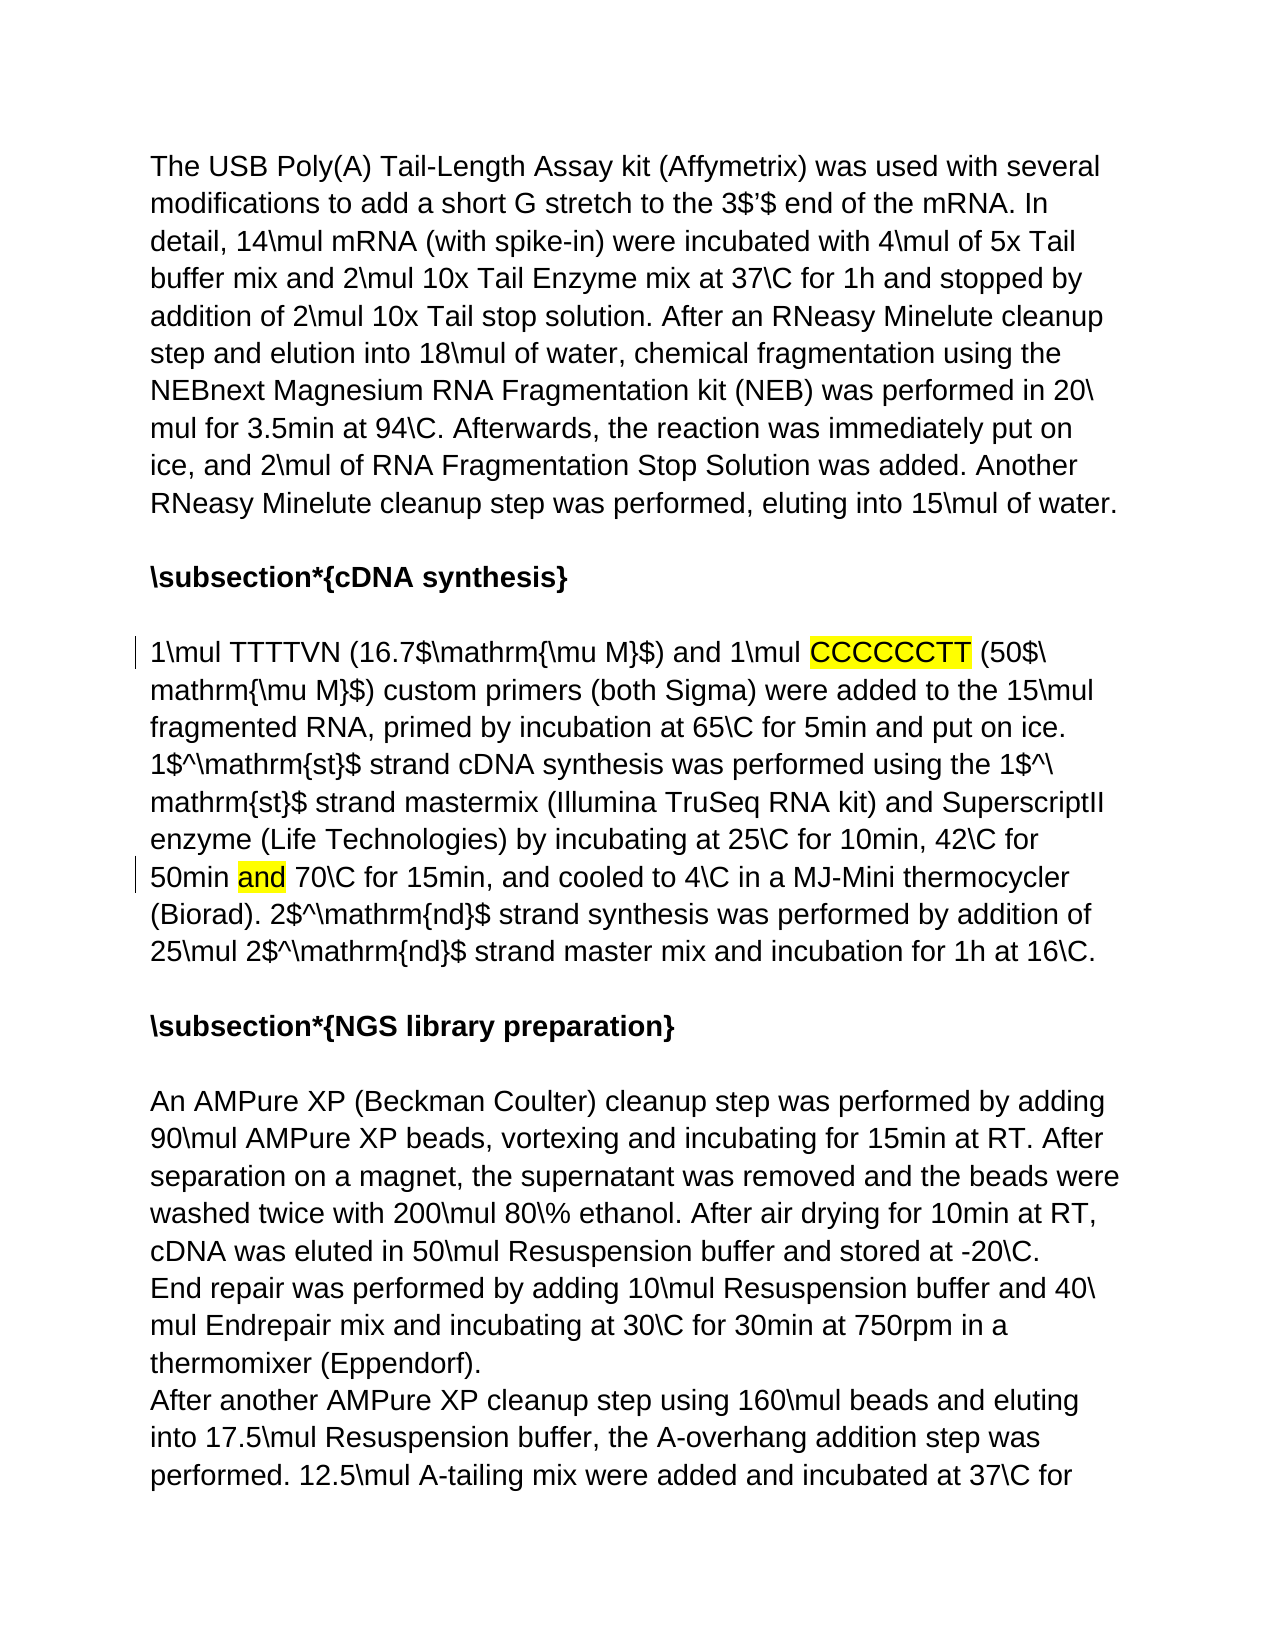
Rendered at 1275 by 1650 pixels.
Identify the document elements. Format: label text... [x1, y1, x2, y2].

text End repair was performed by adding 10\mul Resuspension buffer and 40\mul Endrepair mix and incubating at 30\C for 30min at 750rpm in a thermomixer (Eppendorf). [150, 1272, 1125, 1379]
text The USB Poly(A) Tail-Length Assay kit (Affymetrix) was used with several modifications to add a short G stretch to the 3$’$ end of the mRNA. In detail, 14\mul mRNA (with spike-in) were incubated with 4\mul of 5x Tail buffer mix and 2\mul 10x Tail Enzyme mix at 37\C for 1h and stopped by addition of 2\mul 10x Tail stop solution. After an RNeasy Minelute cleanup step and elution into 18\mul of water, chemical fragmentation using the NEBnext Magnesium RNA Fragmentation kit (NEB) was performed in 20\mul for 3.5min at 94\C. Afterwards, the reaction was immediately put on ice, and 2\mul of RNA Fragmentation Stop Solution was added. Another RNeasy Minelute cleanup step was performed, eluting into 15\mul of water. [150, 150, 1125, 519]
text An AMPure XP (Beckman Coulter) cleanup step was performed by adding 90\mul AMPure XP beads, vortexing and incubating for 15min at RT. After separation on a magnet, the supernatant was removed and the beads were washed twice with 200\mul 80\% ethanol. After air drying for 10min at RT, cDNA was eluted in 50\mul Resuspension buffer and stored at -20\C. [150, 1085, 1125, 1267]
text \subsection*{cDNA synthesis} [150, 561, 1125, 594]
text After another AMPure XP cleanup step using 160\mul beads and eluting into 17.5\mul Resuspension buffer, the A-overhang addition step was performed. 12.5\mul A-tailing mix were added and incubated at 37\C for [150, 1384, 1125, 1491]
text 1\mul TTTTVN (16.7$\mathrm{\mu M}$) and 1\mul CCCCCCTT (50$\mathrm{\mu M}$) custom primers (both Sigma) were added to the 15\mul fragmented RNA, primed by incubation at 65\C for 5min and put on ice. 1$^\mathrm{st}$ strand cDNA synthesis was performed using the 1$^\mathrm{st}$ strand mastermix (Illumina TruSeq RNA kit) and SuperscriptII enzyme (Life Technologies) by incubating at 25\C for 10min, 42\C for 50min and 70\C for 15min, and cooled to 4\C in a MJ-Mini thermocycler (Biorad). 2$^\mathrm{nd}$ strand synthesis was performed by addition of 25\mul 2$^\mathrm{nd}$ strand master mix and incubation for 1h at 16\C. [150, 636, 1125, 968]
text \subsection*{NGS library preparation} [150, 1010, 1125, 1043]
